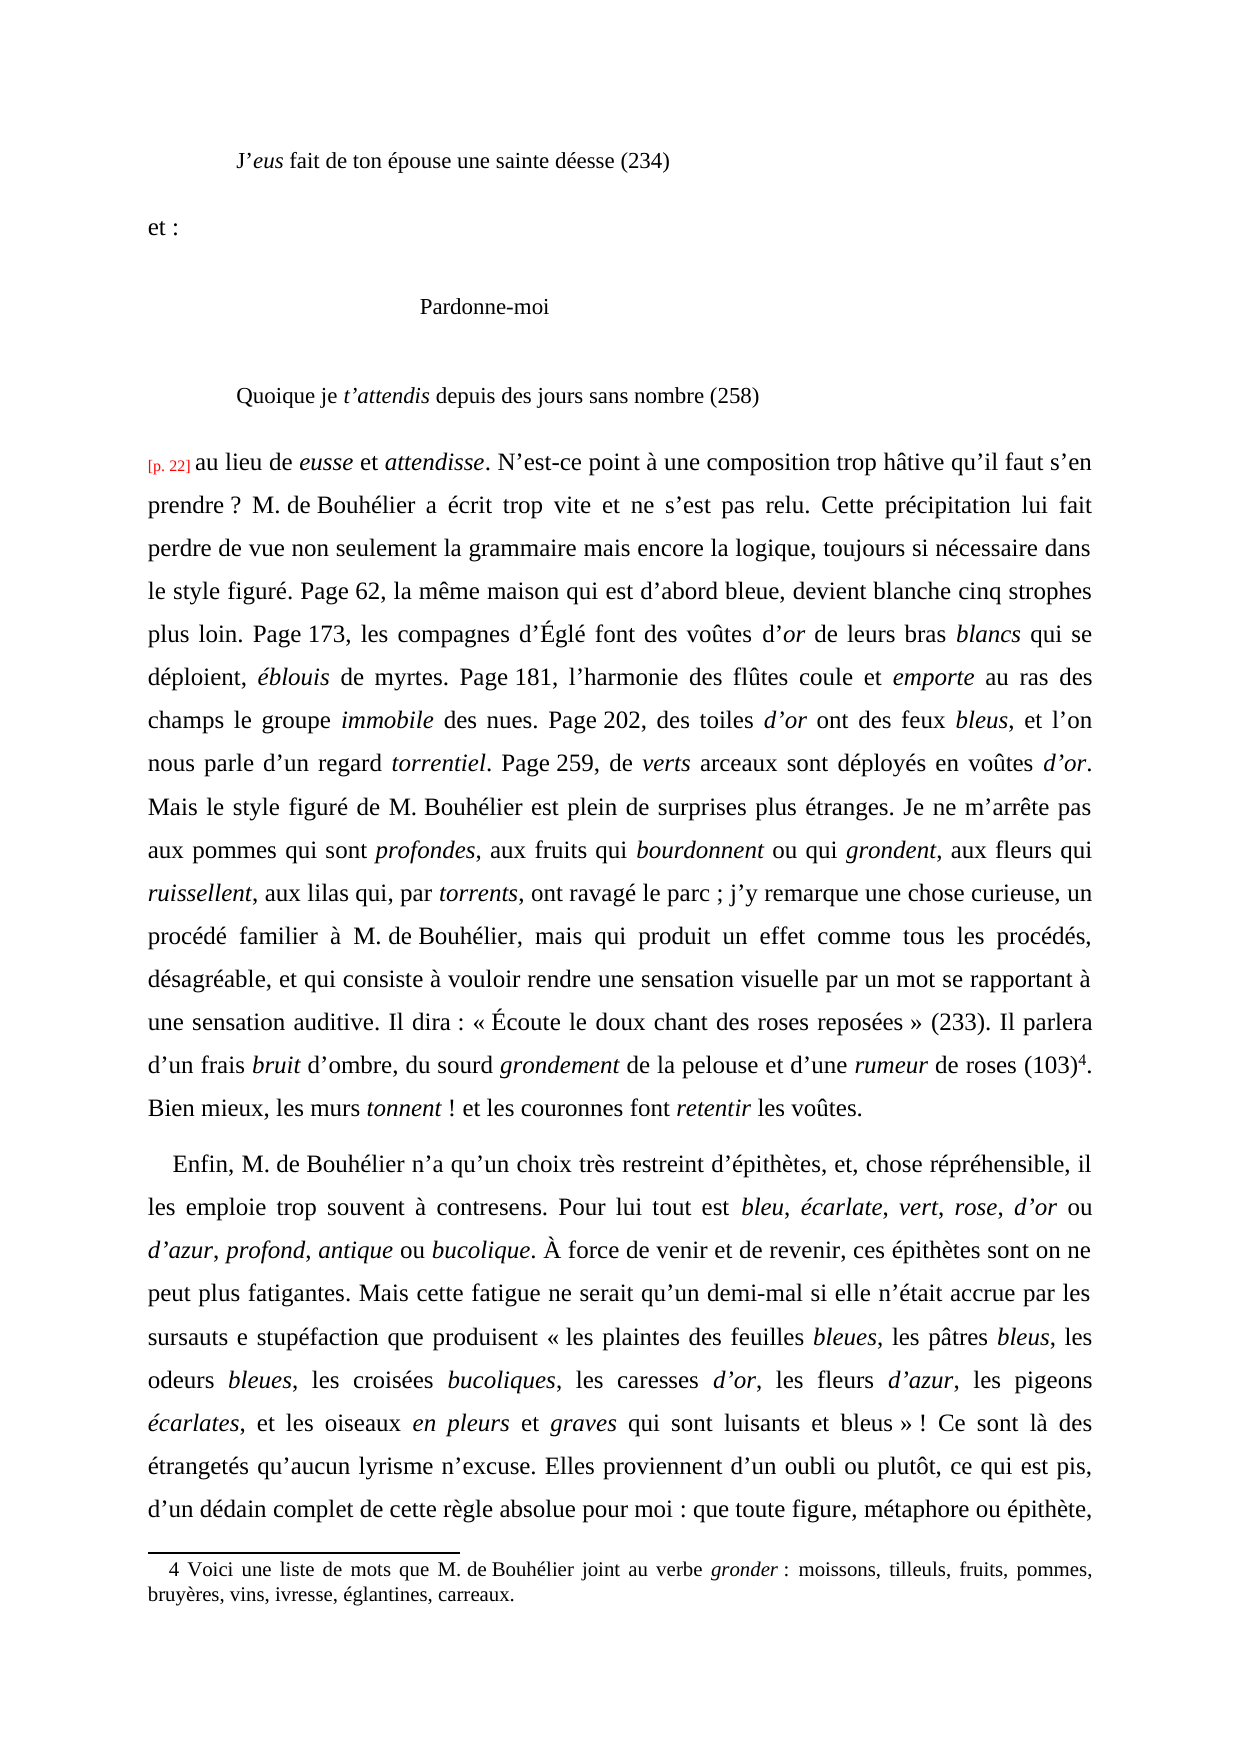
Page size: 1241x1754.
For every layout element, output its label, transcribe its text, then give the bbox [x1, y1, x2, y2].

text Pardonne-moi [236, 293, 1093, 319]
text J’eus fait de ton épouse une sainte déesse (234) [236, 148, 1093, 174]
text Enfin, M. de Bouhélier n’a qu’un choix très restreint d’épithètes, et, chose répréhensible, il les emploie trop souvent à contresens. Pour lui tout est bleu, écarlate, vert, rose, d’or ou d’azur, profond, antique ou bucolique. À force de venir et de revenir, ces épithètes sont on ne peut plus fatigantes. Mais cette fatigue ne serait qu’un demi-mal si elle n’était accrue par les sursauts e stupéfaction que produisent « les plaintes des feuilles bleues, les pâtres bleus, les odeurs bleues, les croisées bucoliques, les caresses d’or, les fleurs d’azur, les pigeons écarlates, et les oiseaux en pleurs et graves qui sont luisants et bleus » ! Ce sont là des étrangetés qu’aucun lyrisme n’excuse. Elles proviennent d’un oubli ou plutôt, ce qui est pis, d’un dédain complet de cette règle absolue pour moi : que toute figure, métaphore ou épithète, [148, 1149, 1093, 1523]
text Quoique je t’attendis depuis des jours sans nombre (258) [236, 382, 1093, 408]
text et : [148, 212, 1093, 241]
text Voici une liste de mots que M. de Bouhélier joint au verbe gronder : moissons, tilleuls, fruits, pommes, bruyères, vins, ivresse, églantines, carreaux. [148, 1553, 1093, 1606]
text [p. 22] au lieu de eusse et attendisse. N’est-ce point à une composition trop hâtive qu’il faut s’en prendre ? M. de Bouhélier a écrit trop vite et ne s’est pas relu. Cette précipitation lui fait perdre de vue non seulement la grammaire mais encore la logique, toujours si nécessaire dans le style figuré. Page 62, la même maison qui est d’abord bleue, devient blanche cinq strophes plus loin. Page 173, les compagnes d’Églé font des voûtes d’or de leurs bras blancs qui se déploient, éblouis de myrtes. Page 181, l’harmonie des flûtes coule et emporte au ras des champs le groupe immobile des nues. Page 202, des toiles d’or ont des feux bleus, et l’on nous parle d’un regard torrentiel. Page 259, de verts arceaux sont déployés en voûtes d’or. Mais le style figuré de M. Bouhélier est plein de surprises plus étranges. Je ne m’arrête pas aux pommes qui sont profondes, aux fruits qui bourdonnent ou qui grondent, aux fleurs qui ruissellent, aux lilas qui, par torrents, ont ravagé le parc ; j’y remarque une chose curieuse, un procédé familier à M. de Bouhélier, mais qui produit un effet comme tous les procédés, désagréable, et qui consiste à vouloir rendre une sensation visuelle par un mot se rapportant à une sensation auditive. Il dira : « Écoute le doux chant des roses reposées » (233). Il parlera d’un frais bruit d’ombre, du sourd grondement de la pelouse et d’une rumeur de roses (103). Bien mieux, les murs tonnent ! et les couronnes font retentir les voûtes. [148, 447, 1093, 1122]
